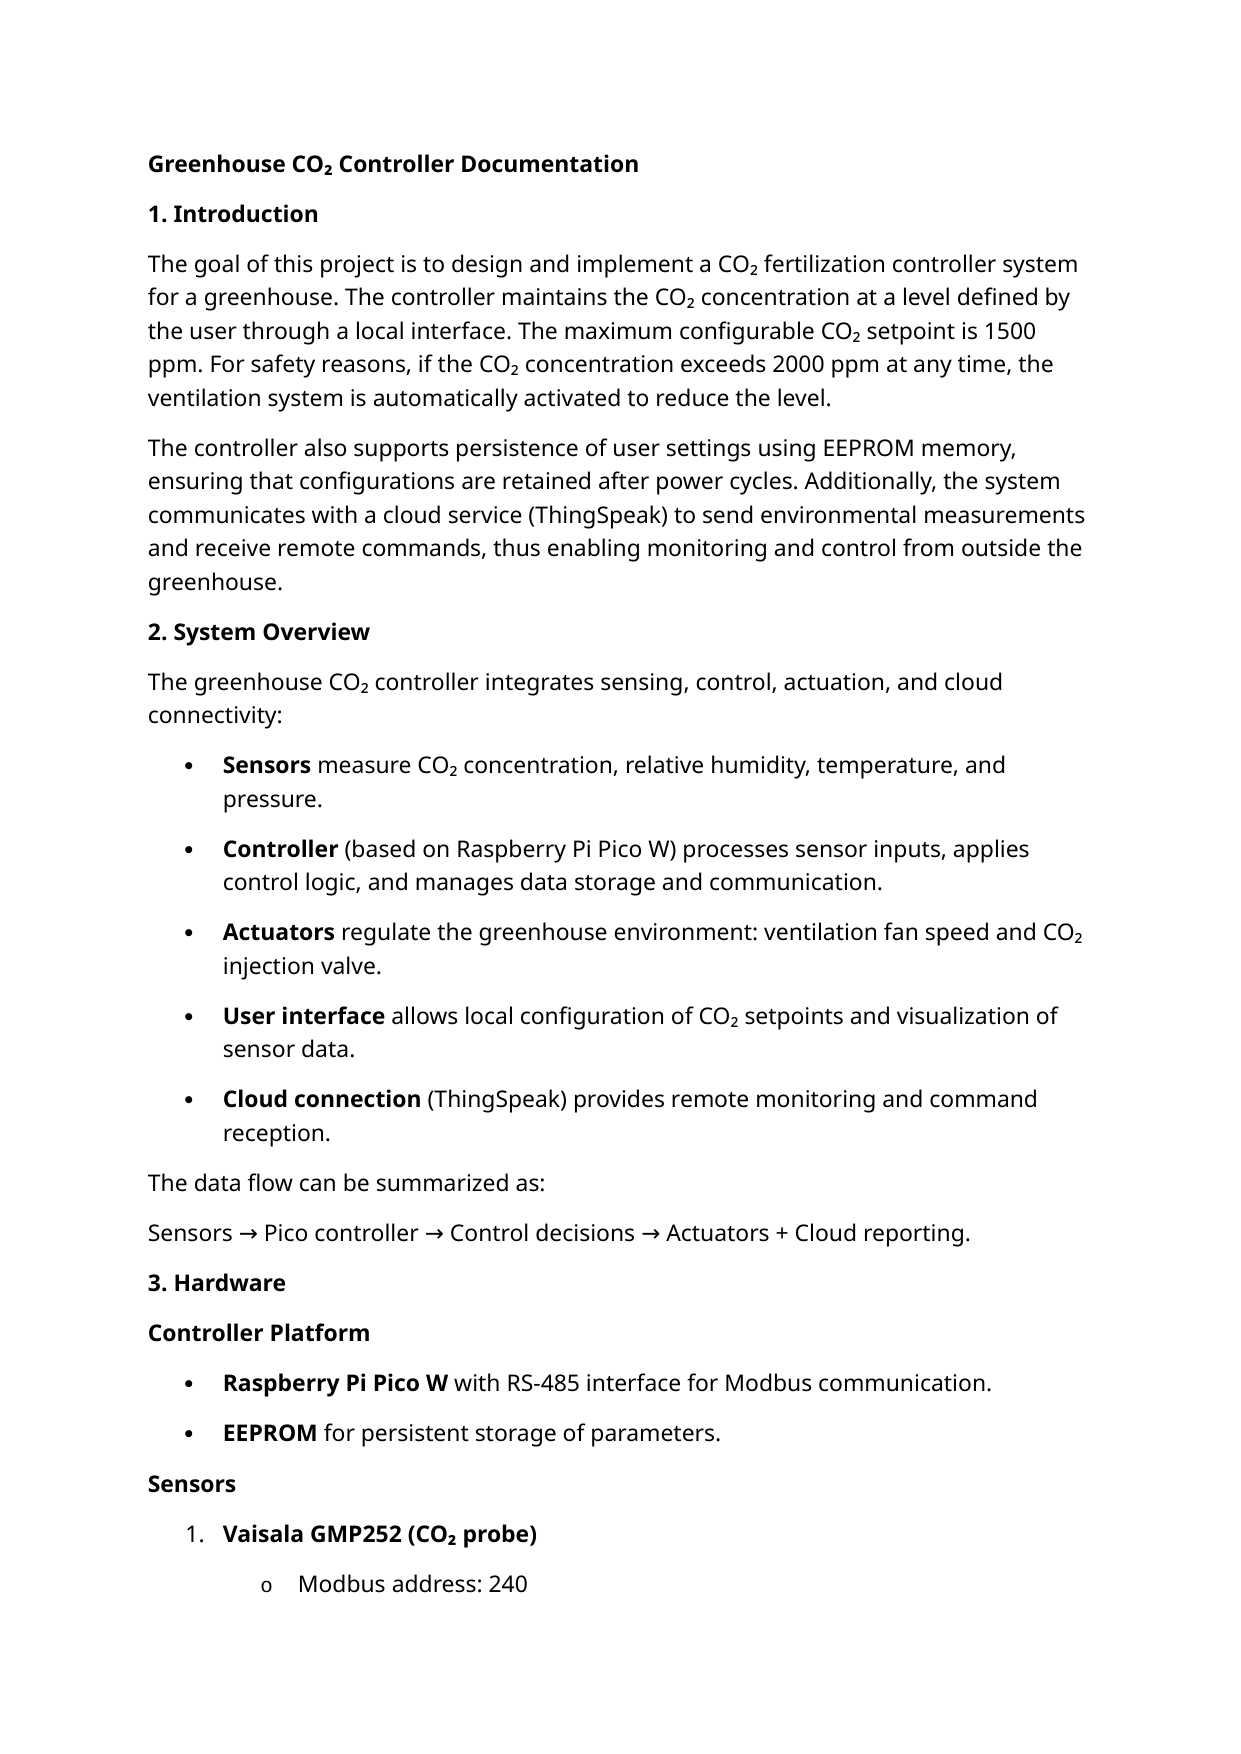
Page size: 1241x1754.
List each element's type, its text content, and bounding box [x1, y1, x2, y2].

list User interface allows local configuration of CO₂ setpoints and visualization of sensor data. [185, 1000, 1093, 1064]
list Cloud connection (ThingSpeak) provides remote monitoring and command reception. [185, 1083, 1093, 1148]
list EEPROM for persistent storage of parameters. [185, 1417, 1093, 1449]
text 1. Introduction [148, 198, 1093, 229]
text The goal of this project is to design and implement a CO₂ fertilization controller system for a greenhouse. The controller maintains the CO₂ concentration at a level defined by the user through a local interface. The maximum configurable CO₂ setpoint is 1500 ppm. For safety reasons, if the CO₂ concentration exceeds 2000 ppm at any time, the ventilation system is automatically activated to reduce the level. [148, 248, 1093, 413]
text The controller also supports persistence of user settings using EEPROM memory, ensuring that configurations are retained after power cycles. Additionally, the system communicates with a cloud service (ThingSpeak) to send environmental measurements and receive remote commands, thus enabling monitoring and control from outside the greenhouse. [148, 432, 1093, 597]
list Actuators regulate the greenhouse environment: ventilation fan speed and CO₂ injection valve. [185, 916, 1093, 981]
text Sensors → Pico controller → Control decisions → Actuators + Cloud reporting. [148, 1217, 1093, 1248]
text Controller Platform [148, 1317, 1093, 1348]
text 2. System Overview [148, 616, 1093, 647]
text The greenhouse CO₂ controller integrates sensing, control, actuation, and cloud connectivity: [148, 666, 1093, 730]
list Sensors measure CO₂ concentration, relative humidity, temperature, and pressure. [185, 749, 1093, 814]
list Controller (based on Raspberry Pi Pico W) processes sensor inputs, applies control logic, and manages data storage and communication. [185, 833, 1093, 897]
text 3. Hardware [148, 1267, 1093, 1298]
text The data flow can be summarized as: [148, 1167, 1093, 1198]
list Modbus address: 240 [260, 1568, 1093, 1599]
text Greenhouse CO₂ Controller Documentation [148, 148, 1093, 179]
list Raspberry Pi Pico W with RS-485 interface for Modbus communication. [185, 1367, 1093, 1398]
text Sensors [148, 1467, 1093, 1499]
list Vaisala GMP252 (CO₂ probe) [185, 1518, 1093, 1549]
